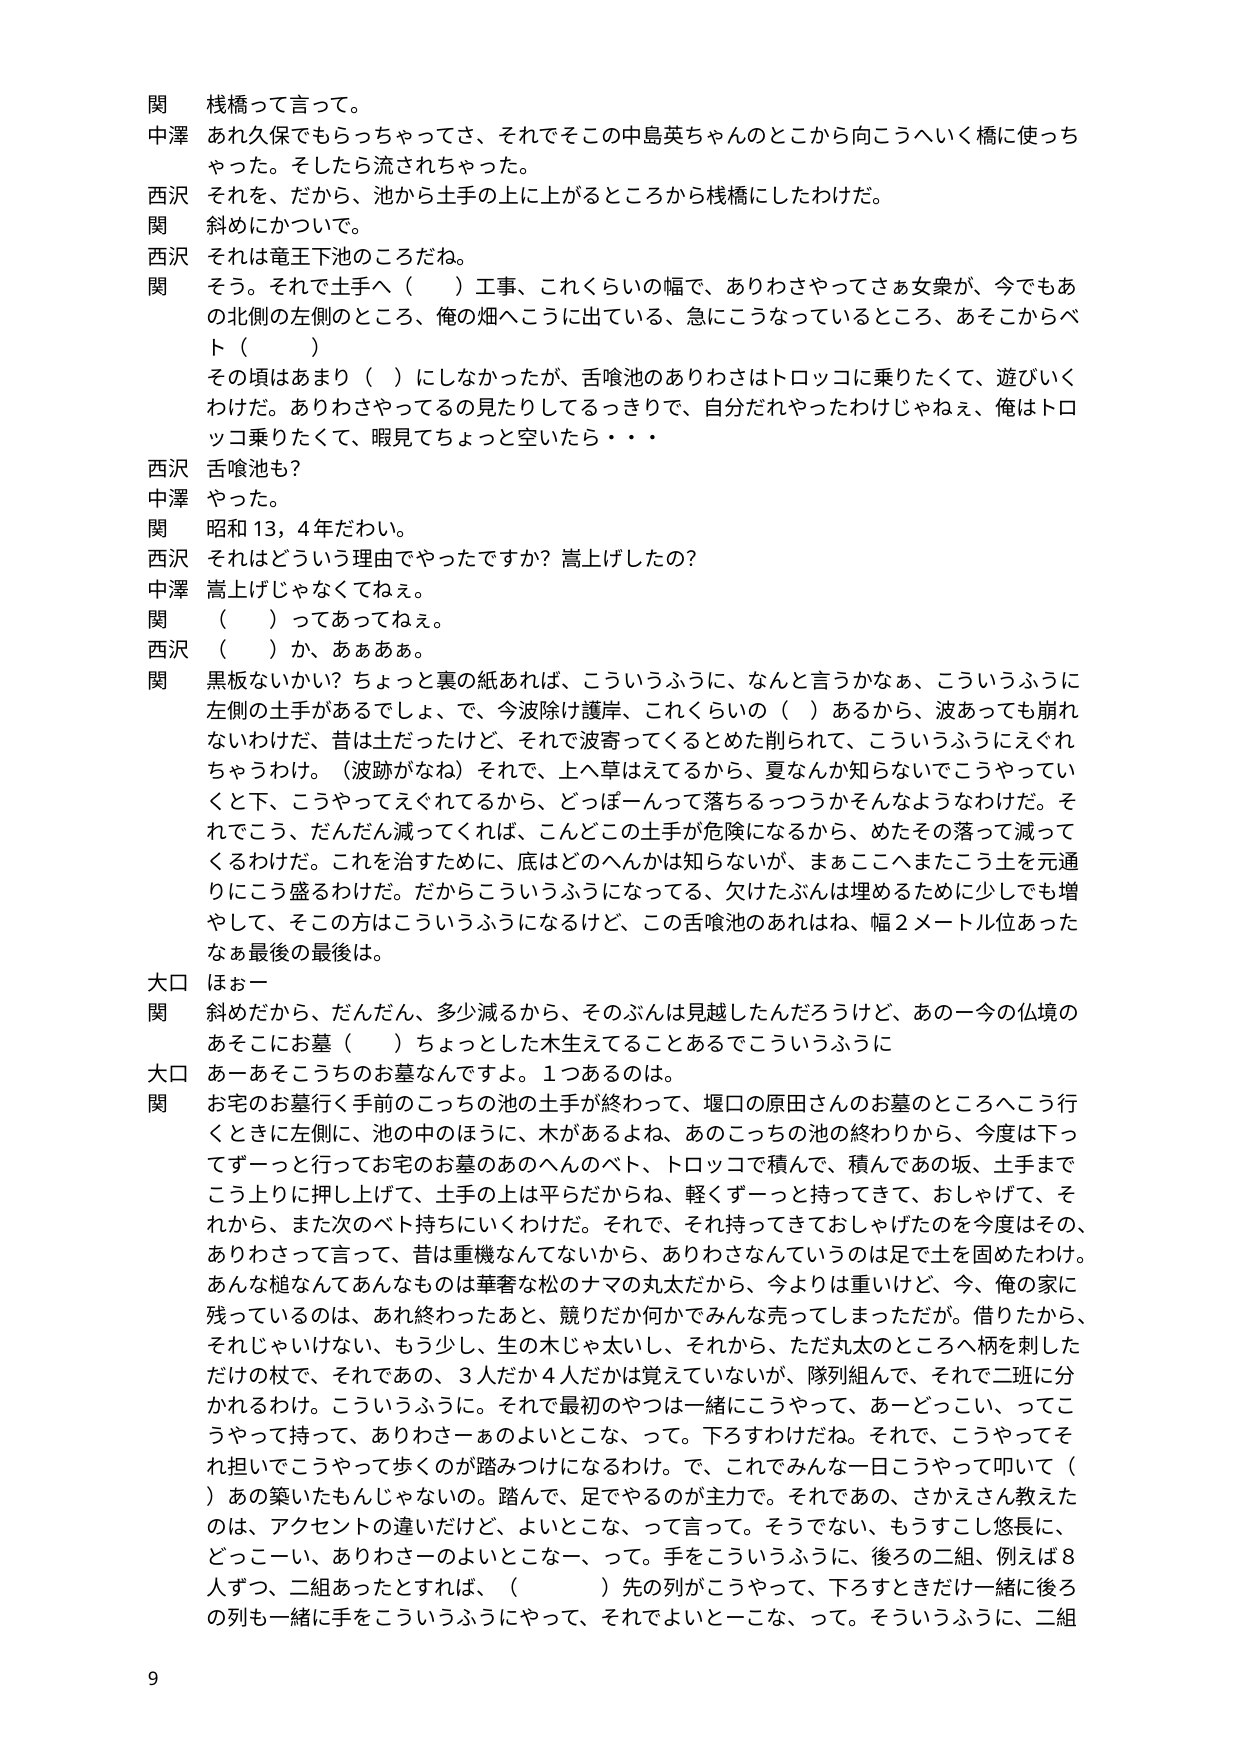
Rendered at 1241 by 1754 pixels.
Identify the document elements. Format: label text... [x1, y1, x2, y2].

text 関 昭和13，4年だわい。 [148, 512, 1093, 543]
text その頃はあまり（ ）にしなかったが、舌喰池のありわさはトロッコに乗りたくて、遊びいくわけだ。ありわさやってるの見たりしてるっきりで、自分だれやったわけじゃねぇ、俺はトロッコ乗りたくて、暇見てちょっと空いたら・・・ [148, 361, 1093, 452]
text 関 お宅のお墓行く手前のこっちの池の土手が終わって、堰口の原田さんのお墓のところへこう行くときに左側に、池の中のほうに、木があるよね、あのこっちの池の終わりから、今度は下ってずーっと行ってお宅のお墓のあのへんのベト、トロッコで積んで、積んであの坂、土手までこう上りに押し上げて、土手の上は平らだからね、軽くずーっと持ってきて、おしゃげて、それから、また次のベト持ちにいくわけだ。それで、それ持ってきておしゃげたのを今度はその、ありわさって言って、昔は重機なんてないから、ありわさなんていうのは足で土を固めたわけ。あんな槌なんてあんなものは華奢な松のナマの丸太だから、今よりは重いけど、今、俺の家に残っているのは、あれ終わったあと、競りだか何かでみんな売ってしまっただが。借りたから、それじゃいけない、もう少し、生の木じゃ太いし、それから、ただ丸太のところへ柄を刺しただけの杖で、それであの、３人だか４人だかは覚えていないが、隊列組んで、それで二班に分かれるわけ。こういうふうに。それで最初のやつは一緒にこうやって、あーどっこい、ってこうやって持って、ありわさーぁのよいとこな、って。下ろすわけだね。それで、こうやってそれ担いでこうやって歩くのが踏みつけになるわけ。で、これでみんな一日こうやって叩いて（ ）あの築いたもんじゃないの。踏んで、足でやるのが主力で。それであの、さかえさん教えたのは、アクセントの違いだけど、よいとこな、って言って。そうでない、もうすこし悠長に、どっこーい、ありわさーのよいとこなー、って。手をこういうふうに、後ろの二組、例えば８人ずつ、二組あったとすれば、（ ）先の列がこうやって、下ろすときだけ一緒に後ろの列も一緒に手をこういうふうにやって、それでよいとーこな、って。そういうふうに、二組でやっていたわけ。それで音頭取りが一人、ついていて、幅２メートルくらいのところだから、３人か４人だなぁ横に。それで二組がこうやって、間隔を置いたまま、こういうふうに進んでいくわけだ。それで向こう側で着くと、着いたわさぁ、と音頭取りがやると、じゃ帰ろかなーって、で、帰るかなーって言ってぐるっと回って、それでまたこっちまで来たらまたこういうに往復で（ ）足で踏むのが主力で・・・ [148, 1087, 1093, 1631]
text 中澤 嵩上げじゃなくてねぇ。 [148, 573, 1093, 603]
text 関 斜めだから、だんだん、多少減るから、そのぶんは見越したんだろうけど、あのー今の仏境のあそこにお墓（ ）ちょっとした木生えてることあるでこういうふうに [148, 996, 1093, 1057]
text 中澤 あれ久保でもらっちゃってさ、それでそこの中島英ちゃんのとこから向こうへいく橋に使っちゃった。そしたら流されちゃった。 [148, 119, 1093, 179]
text 関 桟橋って言って。 [148, 88, 1093, 119]
text 西沢 （ ）か、あぁあぁ。 [148, 634, 1093, 664]
text 西沢 それを、だから、池から土手の上に上がるところから桟橋にしたわけだ。 [148, 179, 1093, 210]
text 関 そう。それで土手へ（ ）工事、これくらいの幅で、ありわさやってさぁ女衆が、今でもあの北側の左側のところ、俺の畑へこうに出ている、急にこうなっているところ、あそこからベト（ ） [148, 270, 1093, 361]
text 西沢 それは竜王下池のころだね。 [148, 240, 1093, 270]
text 大口 ほぉー [148, 966, 1093, 996]
text 関 （ ）ってあってねぇ。 [148, 603, 1093, 634]
text 中澤 やった。 [148, 482, 1093, 512]
text 西沢 それはどういう理由でやったですか？嵩上げしたの？ [148, 543, 1093, 573]
text 西沢 舌喰池も？ [148, 452, 1093, 482]
text 関 黒板ないかい？ちょっと裏の紙あれば、こういうふうに、なんと言うかなぁ、こういうふうに左側の土手があるでしょ、で、今波除け護岸、これくらいの（ ）あるから、波あっても崩れないわけだ、昔は土だったけど、それで波寄ってくるとめた削られて、こういうふうにえぐれちゃうわけ。（波跡がなね）それで、上へ草はえてるから、夏なんか知らないでこうやっていくと下、こうやってえぐれてるから、どっぽーんって落ちるっつうかそんなようなわけだ。それでこう、だんだん減ってくれば、こんどこの土手が危険になるから、めたその落って減ってくるわけだ。これを治すために、底はどのへんかは知らないが、まぁここへまたこう土を元通りにこう盛るわけだ。だからこういうふうになってる、欠けたぶんは埋めるために少しでも増やして、そこの方はこういうふうになるけど、この舌喰池のあれはね、幅２メートル位あったなぁ最後の最後は。 [148, 664, 1093, 966]
text 関 斜めにかついで。 [148, 210, 1093, 240]
text 大口 あーあそこうちのお墓なんですよ。１つあるのは。 [148, 1057, 1093, 1087]
